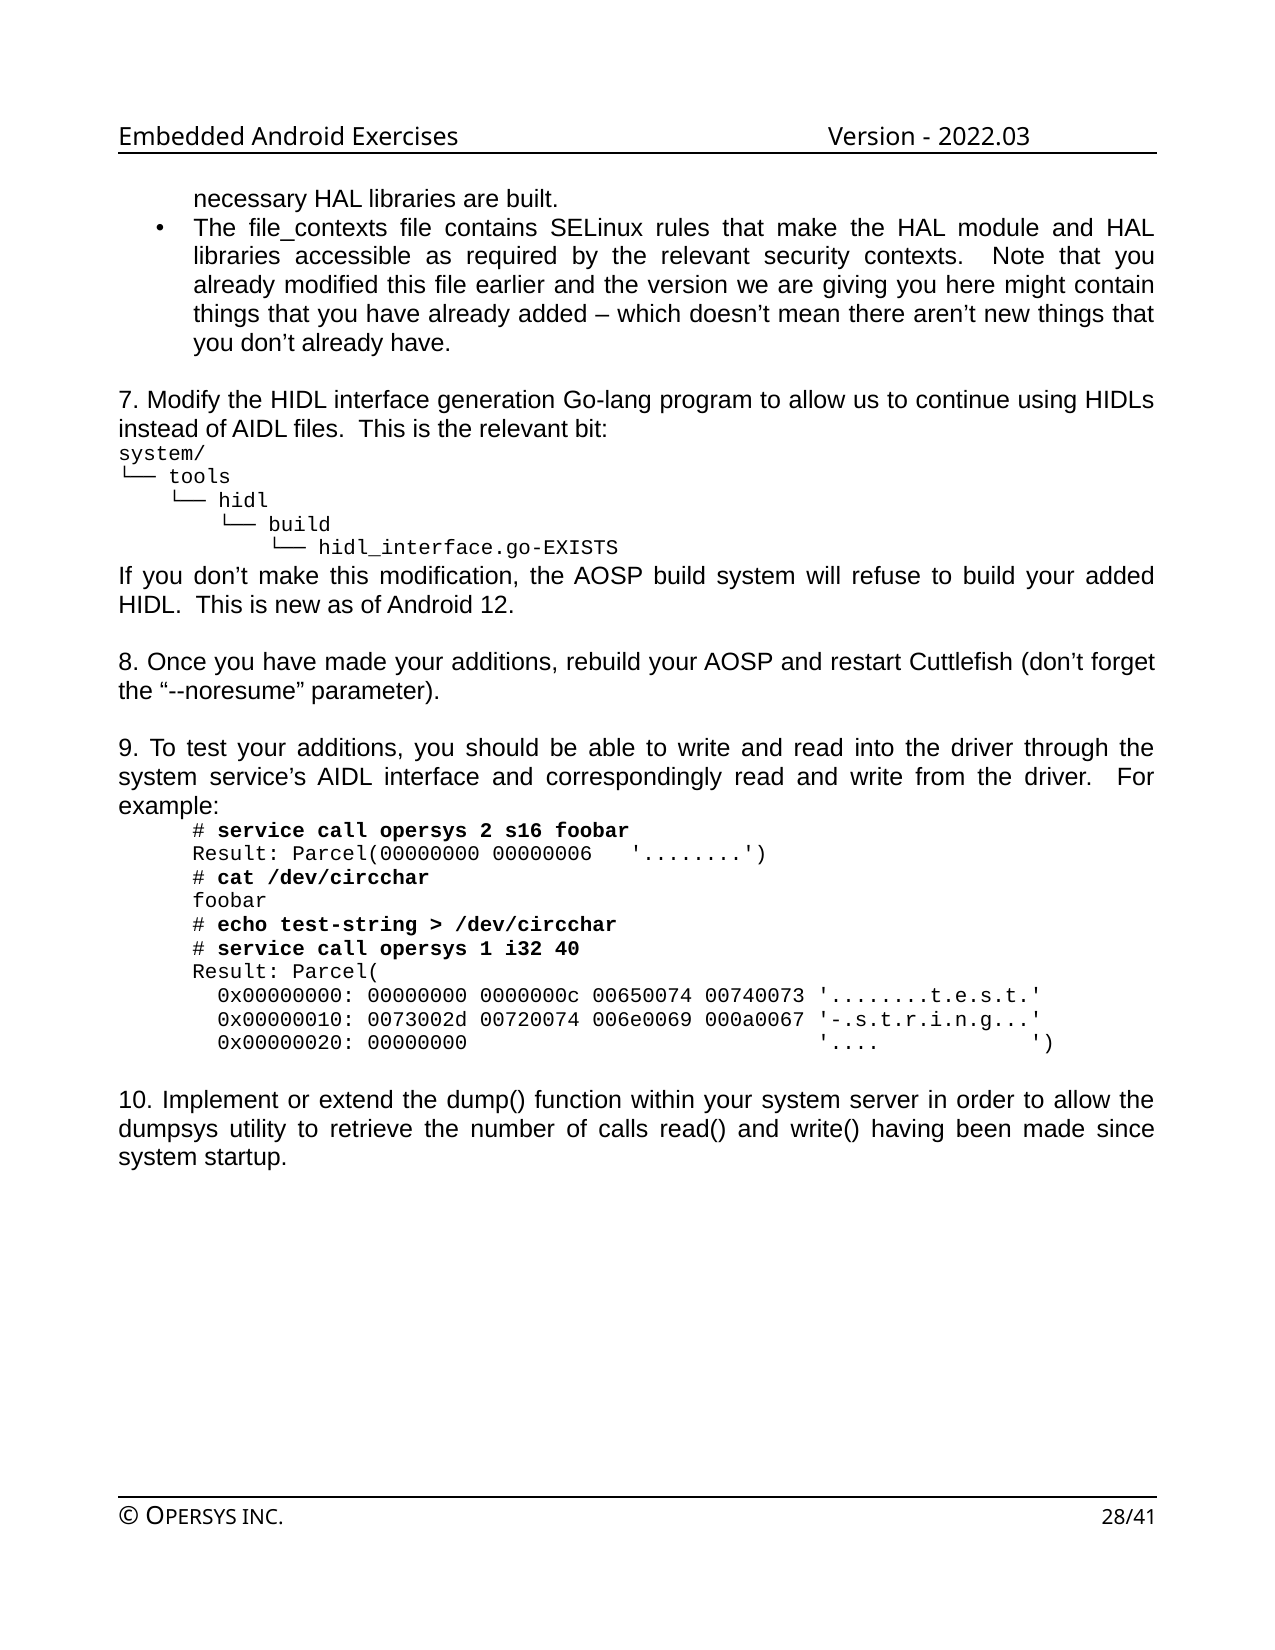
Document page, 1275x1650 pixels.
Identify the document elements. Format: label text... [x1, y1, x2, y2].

text 0x00000010: 0073002d 00720074 006e0069 000a0067 '-.s.t.r.i.n.g...' [192, 1009, 1157, 1032]
text 0x00000000: 00000000 0000000c 00650074 00740073 '........t.e.s.t.' [192, 985, 1157, 1009]
list The file_contexts file contains SELinux rules that make the HAL module and HAL libraries accessible as required by the relevant security contexts. Note that you already modified this file earlier and the version we are giving you here might contain things that you have already added – which doesn’t mean there aren’t new things that you don’t already have. [156, 212, 1157, 356]
text └── hidl_interface.go-EXISTS [118, 537, 1157, 561]
text 10. Implement or extend the dump() function within your system server in order to allow the dumpsys utility to retrieve the number of calls read() and write() having been made since system startup. [118, 1085, 1157, 1171]
text system/ [118, 443, 1157, 466]
text 9. To test your additions, you should be able to write and read into the driver through the system service’s AIDL interface and correspondingly read and write from the driver. For example: [118, 733, 1157, 819]
text Result: Parcel( [192, 961, 1157, 985]
text └── hidl [118, 490, 1157, 513]
text If you don’t make this modification, the AOSP build system will refuse to build your added HIDL. This is new as of Android 12. [118, 561, 1157, 618]
text # service call opersys 2 s16 foobar [192, 819, 1157, 843]
text # echo test-string > /dev/circchar [192, 914, 1157, 938]
text 7. Modify the HIDL interface generation Go-lang program to allow us to continue using HIDLs instead of AIDL files. This is the relevant bit: [118, 385, 1157, 443]
text └── tools [118, 466, 1157, 490]
text 8. Once you have made your additions, rebuild your AOSP and restart Cuttlefish (don’t forget the “--noresume” parameter). [118, 647, 1157, 704]
text foobar [192, 891, 1157, 914]
list necessary HAL libraries are built. [156, 184, 1157, 212]
text └── build [118, 513, 1157, 537]
text # cat /dev/circchar [192, 867, 1157, 891]
text # service call opersys 1 i32 40 [192, 938, 1157, 961]
text 0x00000020: 00000000 '.... ') [192, 1032, 1157, 1056]
text Result: Parcel(00000000 00000006 '........') [192, 843, 1157, 867]
